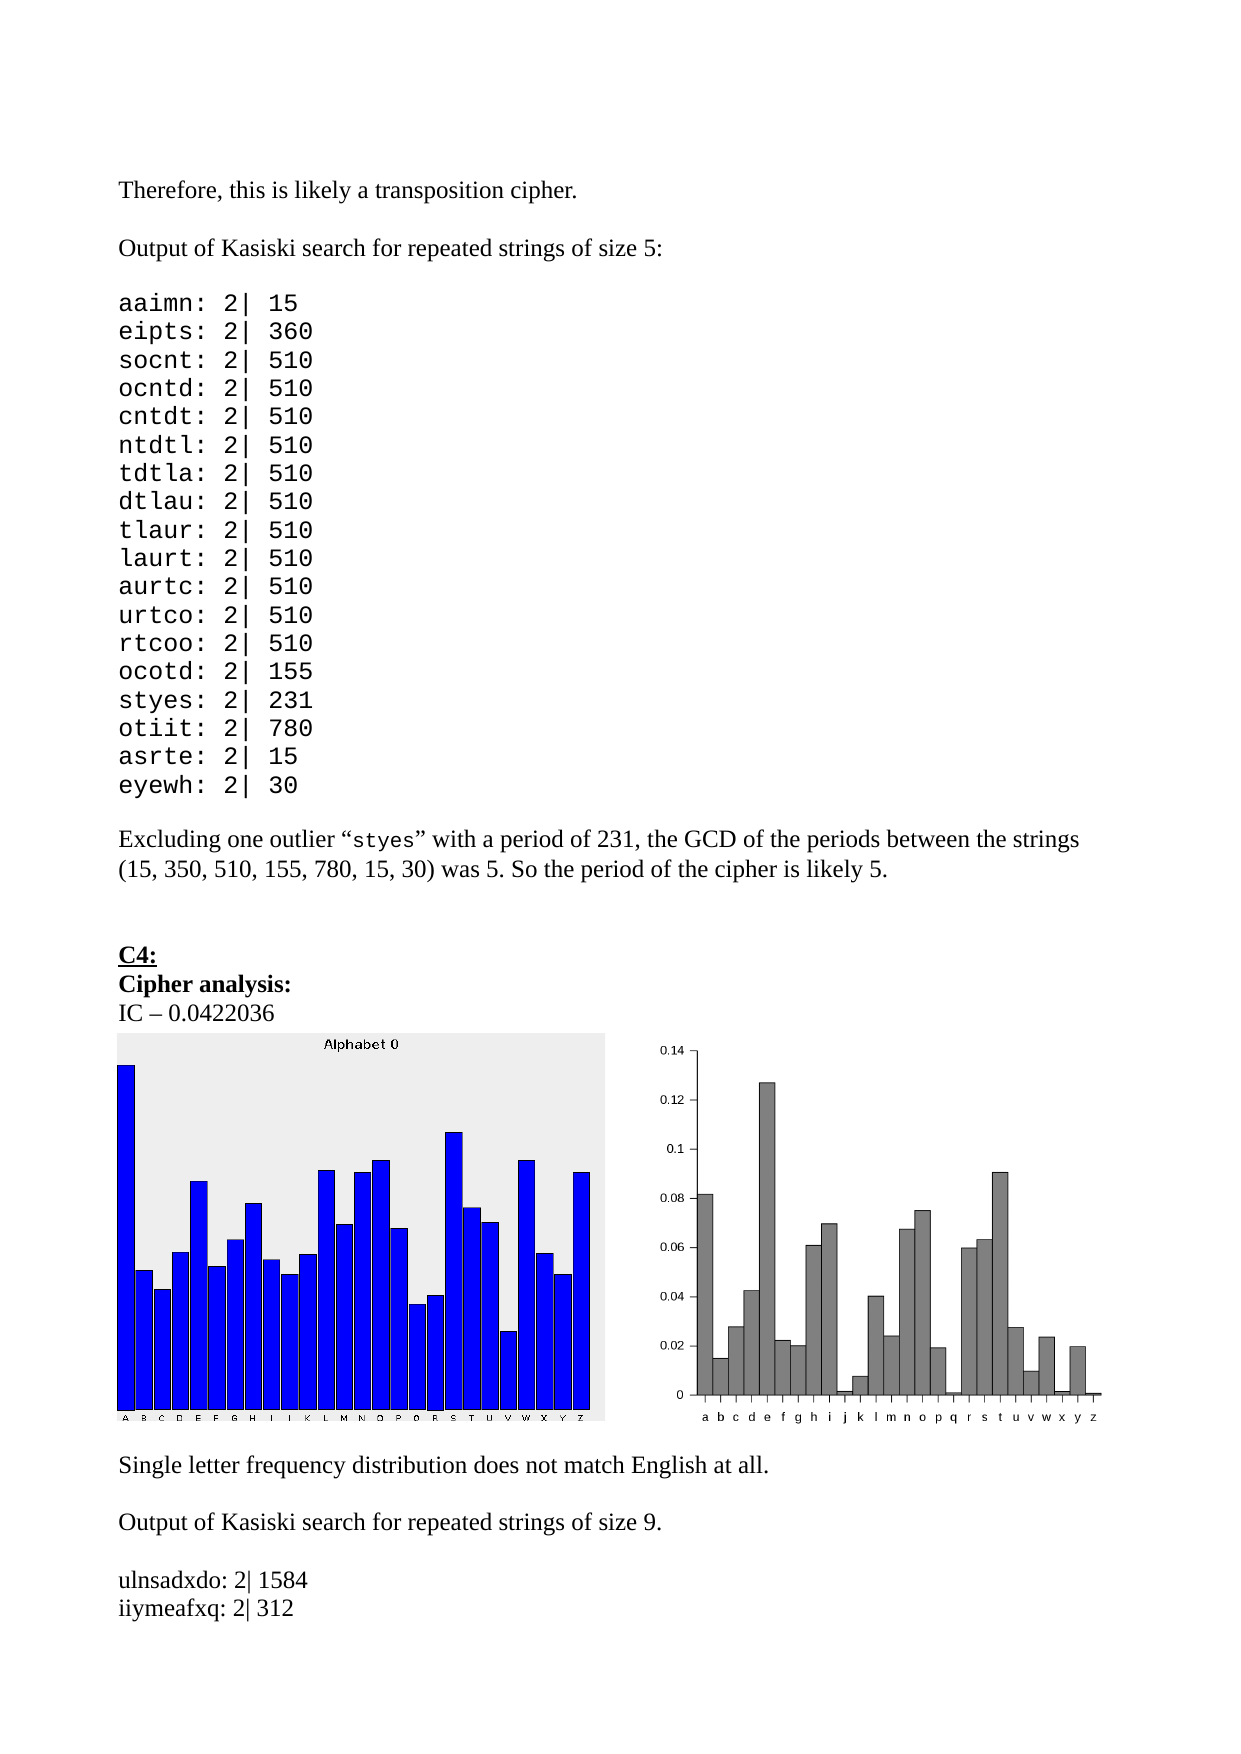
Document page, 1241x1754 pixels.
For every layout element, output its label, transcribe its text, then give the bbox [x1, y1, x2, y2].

text aaimn: 2| 15 [118, 291, 1122, 319]
text Output of Kasiski search for repeated strings of size 9. [118, 1507, 1122, 1536]
text iiymeafxq: 2| 312 [118, 1593, 1122, 1622]
text laurt: 2| 510 [118, 546, 1122, 574]
picture [116, 1033, 606, 1421]
text dtlau: 2| 510 [118, 489, 1122, 517]
text ntdtl: 2| 510 [118, 432, 1122, 461]
text eipts: 2| 360 [118, 319, 1122, 347]
text socnt: 2| 510 [118, 347, 1122, 376]
text urtco: 2| 510 [118, 602, 1122, 631]
picture [625, 1037, 1118, 1432]
text Excluding one outlier “styes” with a period of 231, the GCD of the periods between the strings (15, 350, 510, 155, 780, 15, 30) was 5. So the period of the cipher is likely 5. [118, 824, 1122, 883]
text tdtla: 2| 510 [118, 461, 1122, 489]
text Output of Kasiski search for repeated strings of size 5: [118, 233, 1122, 262]
text Therefore, this is likely a transposition cipher. [118, 176, 1122, 204]
text styes: 2| 231 [118, 687, 1122, 716]
text asrte: 2| 15 [118, 744, 1122, 772]
text tlaur: 2| 510 [118, 517, 1122, 546]
text Single letter frequency distribution does not match English at all. [118, 1450, 1122, 1478]
text ulnsadxdo: 2| 1584 [118, 1565, 1122, 1593]
text C4: [118, 940, 1122, 969]
text rtcoo: 2| 510 [118, 631, 1122, 659]
text eyewh: 2| 30 [118, 772, 1122, 801]
text aurtc: 2| 510 [118, 574, 1122, 602]
text ocntd: 2| 510 [118, 376, 1122, 404]
text ocotd: 2| 155 [118, 659, 1122, 687]
text IC – 0.0422036 [118, 998, 1122, 1026]
text otiit: 2| 780 [118, 716, 1122, 744]
text cntdt: 2| 510 [118, 404, 1122, 432]
text Cipher analysis: [118, 969, 1122, 998]
